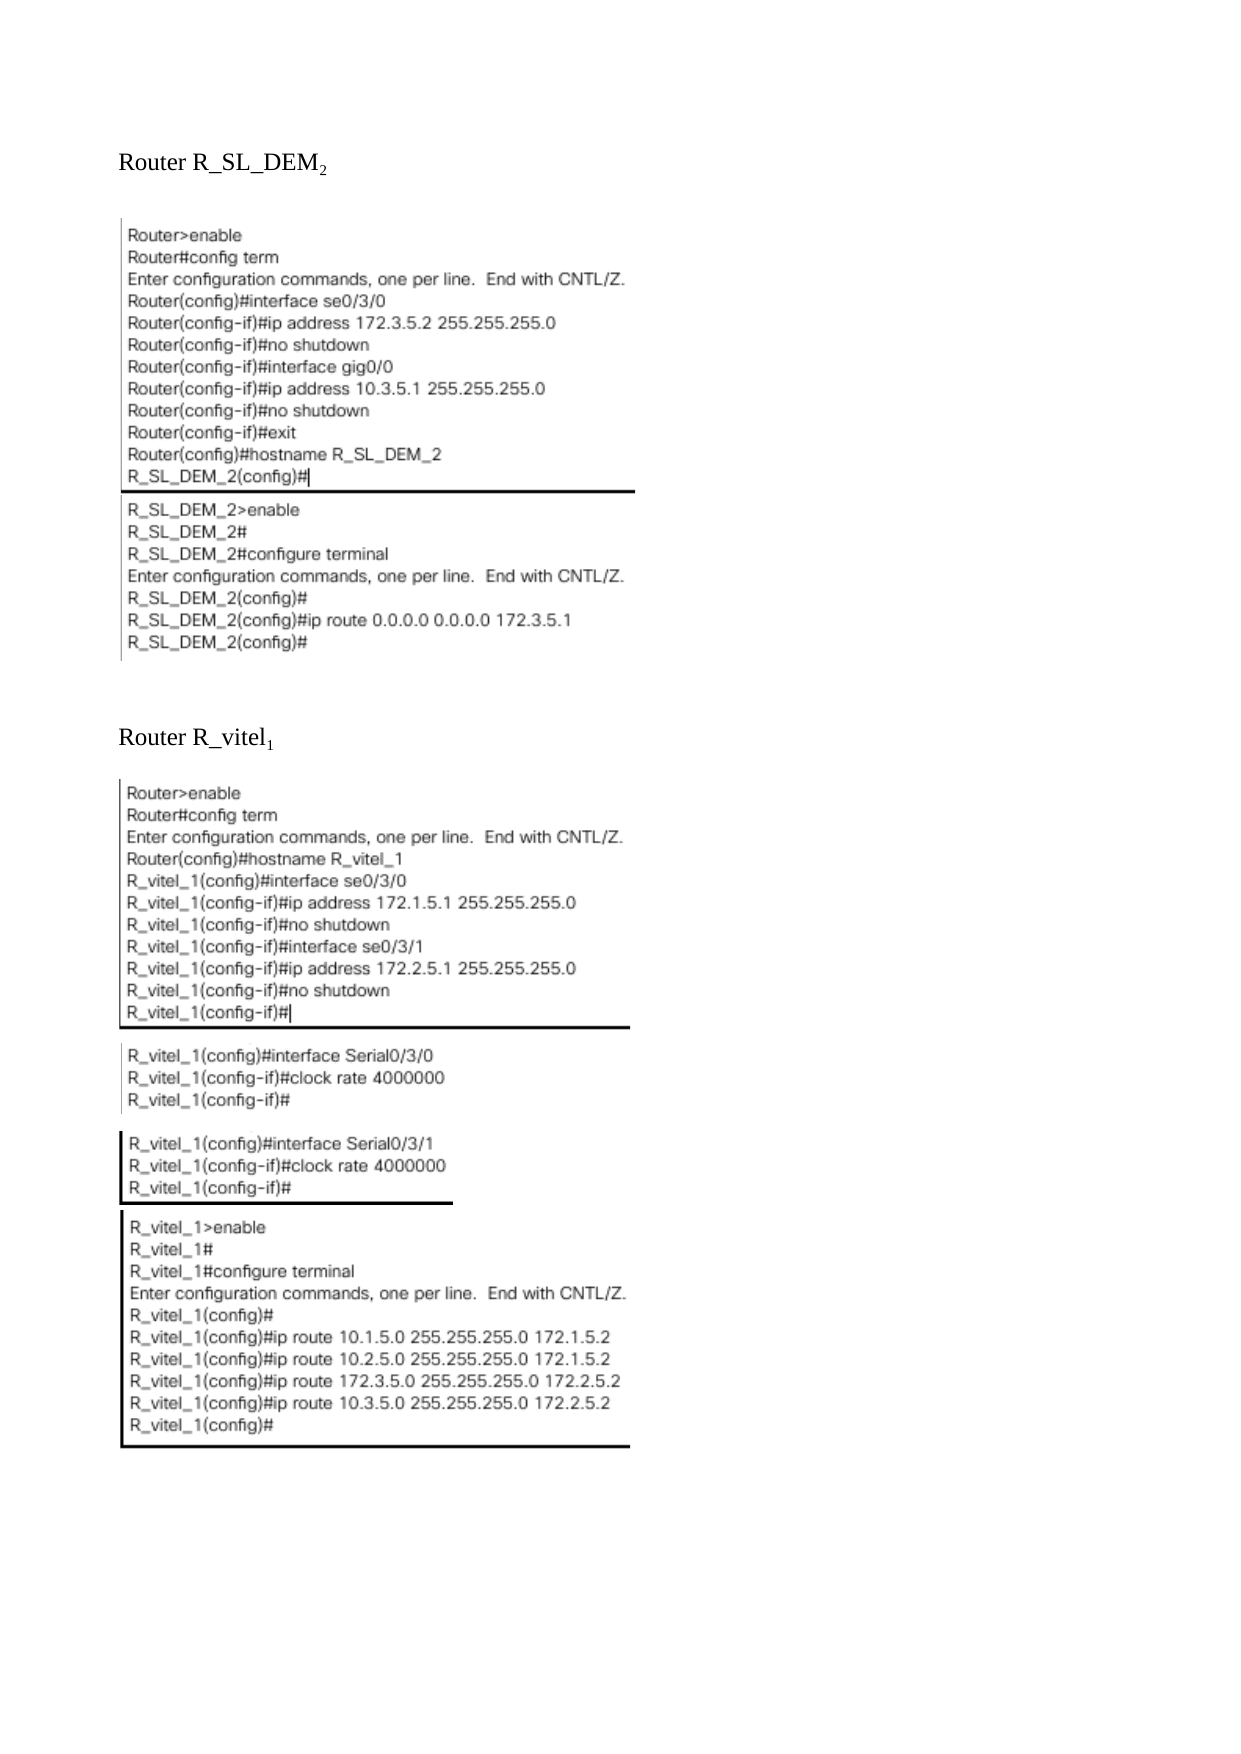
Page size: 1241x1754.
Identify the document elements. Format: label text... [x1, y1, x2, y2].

picture [120, 218, 643, 661]
text Router R_SL_DEM₂ [118, 147, 1122, 176]
picture [118, 1131, 453, 1205]
text Router R_vitel₁ [118, 722, 1122, 751]
picture [119, 779, 631, 1031]
picture [121, 1043, 448, 1114]
picture [119, 1210, 631, 1450]
